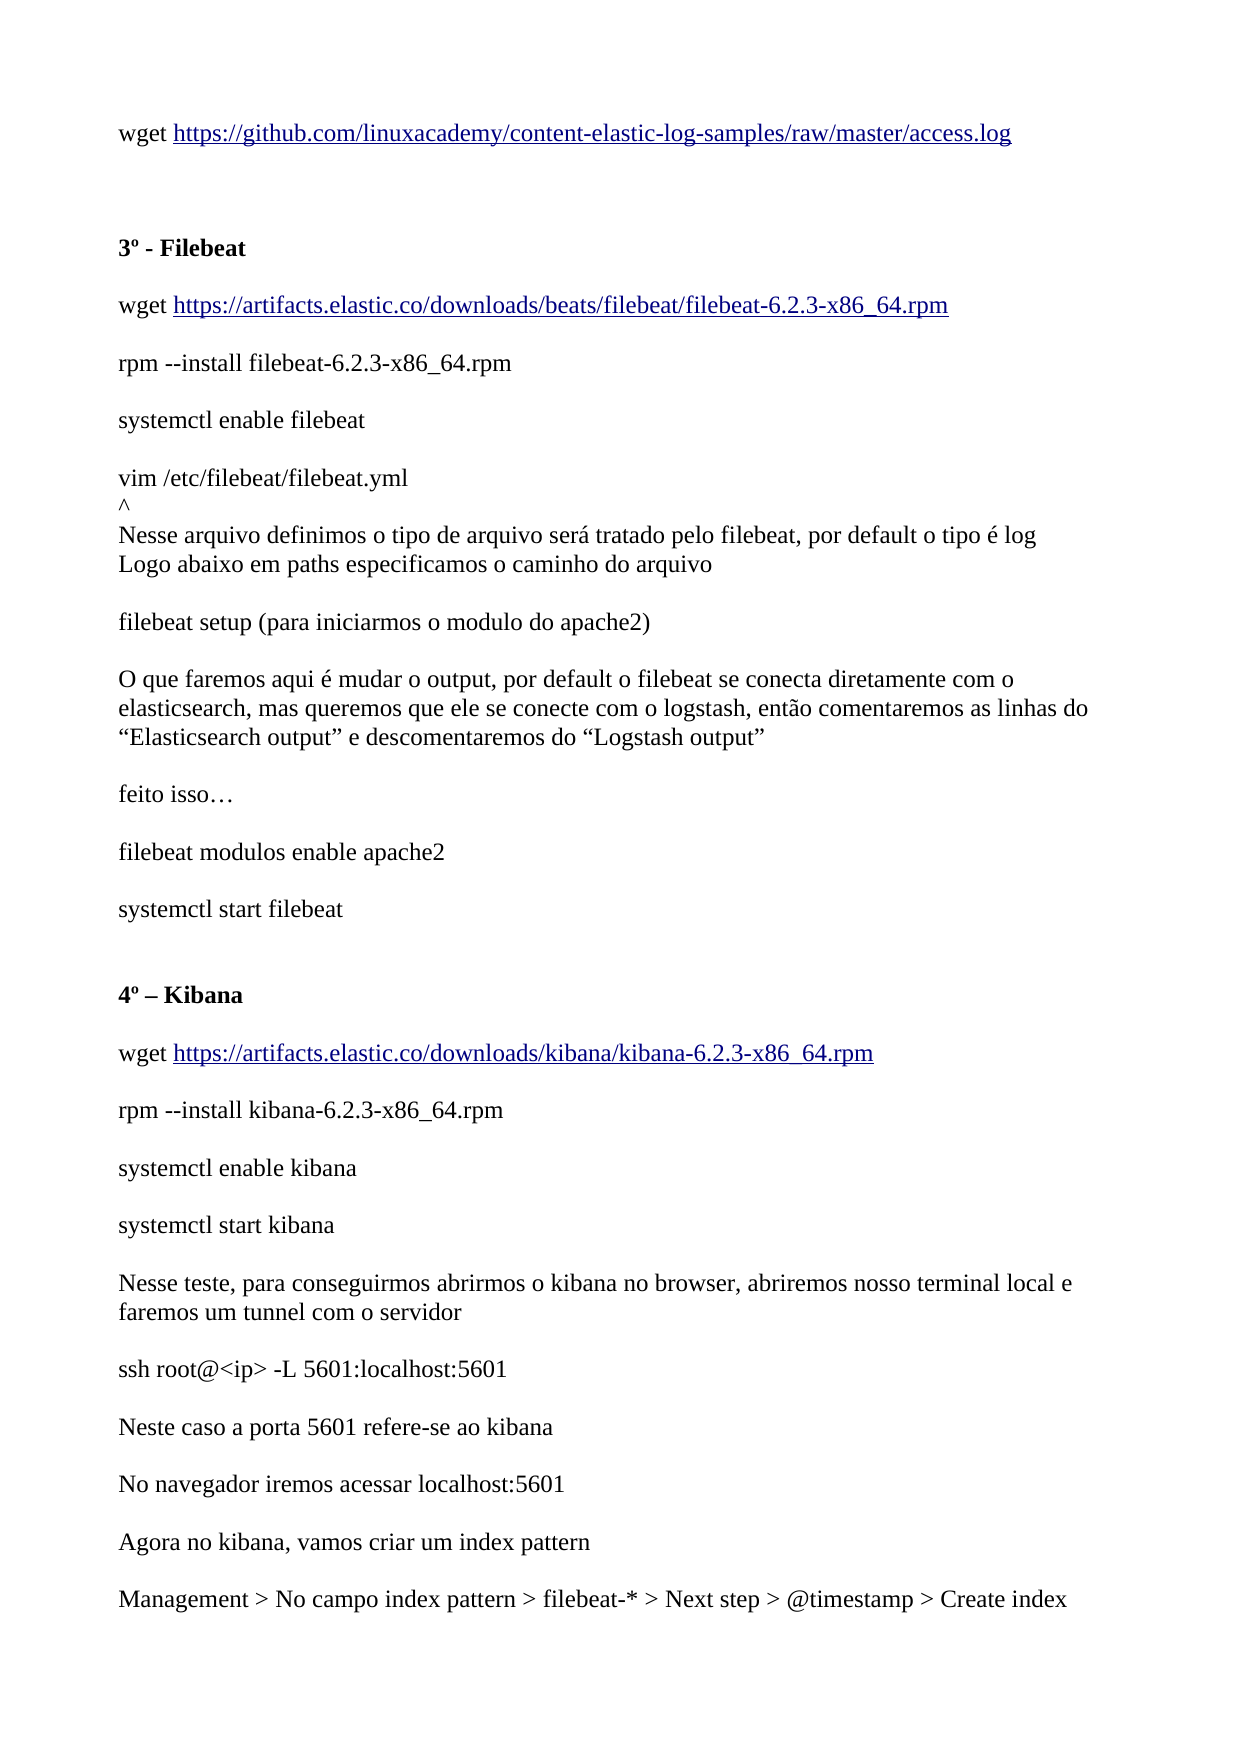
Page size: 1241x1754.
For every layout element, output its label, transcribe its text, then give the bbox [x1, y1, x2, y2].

text O que faremos aqui é mudar o output, por default o filebeat se conecta diretamente com o elasticsearch, mas queremos que ele se conecte com o logstash, então comentaremos as linhas do “Elasticsearch output” e descomentaremos do “Logstash output” [118, 664, 1122, 751]
text wget https://artifacts.elastic.co/downloads/beats/filebeat/filebeat-6.2.3-x86_64.rpm [118, 291, 1122, 319]
text ssh root@<ip> -L 5601:localhost:5601 [118, 1354, 1122, 1383]
text rpm --install filebeat-6.2.3-x86_64.rpm [118, 348, 1122, 377]
text systemctl enable filebeat [118, 406, 1122, 434]
text vim /etc/filebeat/filebeat.yml [118, 463, 1122, 492]
text rpm --install kibana-6.2.3-x86_64.rpm [118, 1096, 1122, 1124]
text Agora no kibana, vamos criar um index pattern [118, 1527, 1122, 1556]
text systemctl start filebeat [118, 894, 1122, 923]
text Nesse arquivo definimos o tipo de arquivo será tratado pelo filebeat, por default o tipo é log [118, 521, 1122, 549]
text systemctl enable kibana [118, 1153, 1122, 1182]
text 4º – Kibana [118, 981, 1122, 1009]
text Nesse teste, para conseguirmos abrirmos o kibana no browser, abriremos nosso terminal local e faremos um tunnel com o servidor [118, 1268, 1122, 1326]
text wget https://github.com/linuxacademy/content-elastic-log-samples/raw/master/access.log [118, 118, 1122, 147]
text No navegador iremos acessar localhost:5601 [118, 1469, 1122, 1498]
text filebeat modulos enable apache2 [118, 837, 1122, 866]
text wget https://artifacts.elastic.co/downloads/kibana/kibana-6.2.3-x86_64.rpm [118, 1038, 1122, 1067]
text Neste caso a porta 5601 refere-se ao kibana [118, 1412, 1122, 1441]
text feito isso… [118, 779, 1122, 808]
text Logo abaixo em paths especificamos o caminho do arquivo [118, 549, 1122, 578]
text 3º - Filebeat [118, 233, 1122, 262]
text ^ [118, 492, 1122, 521]
text filebeat setup (para iniciarmos o modulo do apache2) [118, 607, 1122, 636]
text Management > No campo index pattern > filebeat-* > Next step > @timestamp > Create index [118, 1584, 1122, 1613]
text systemctl start kibana [118, 1211, 1122, 1239]
